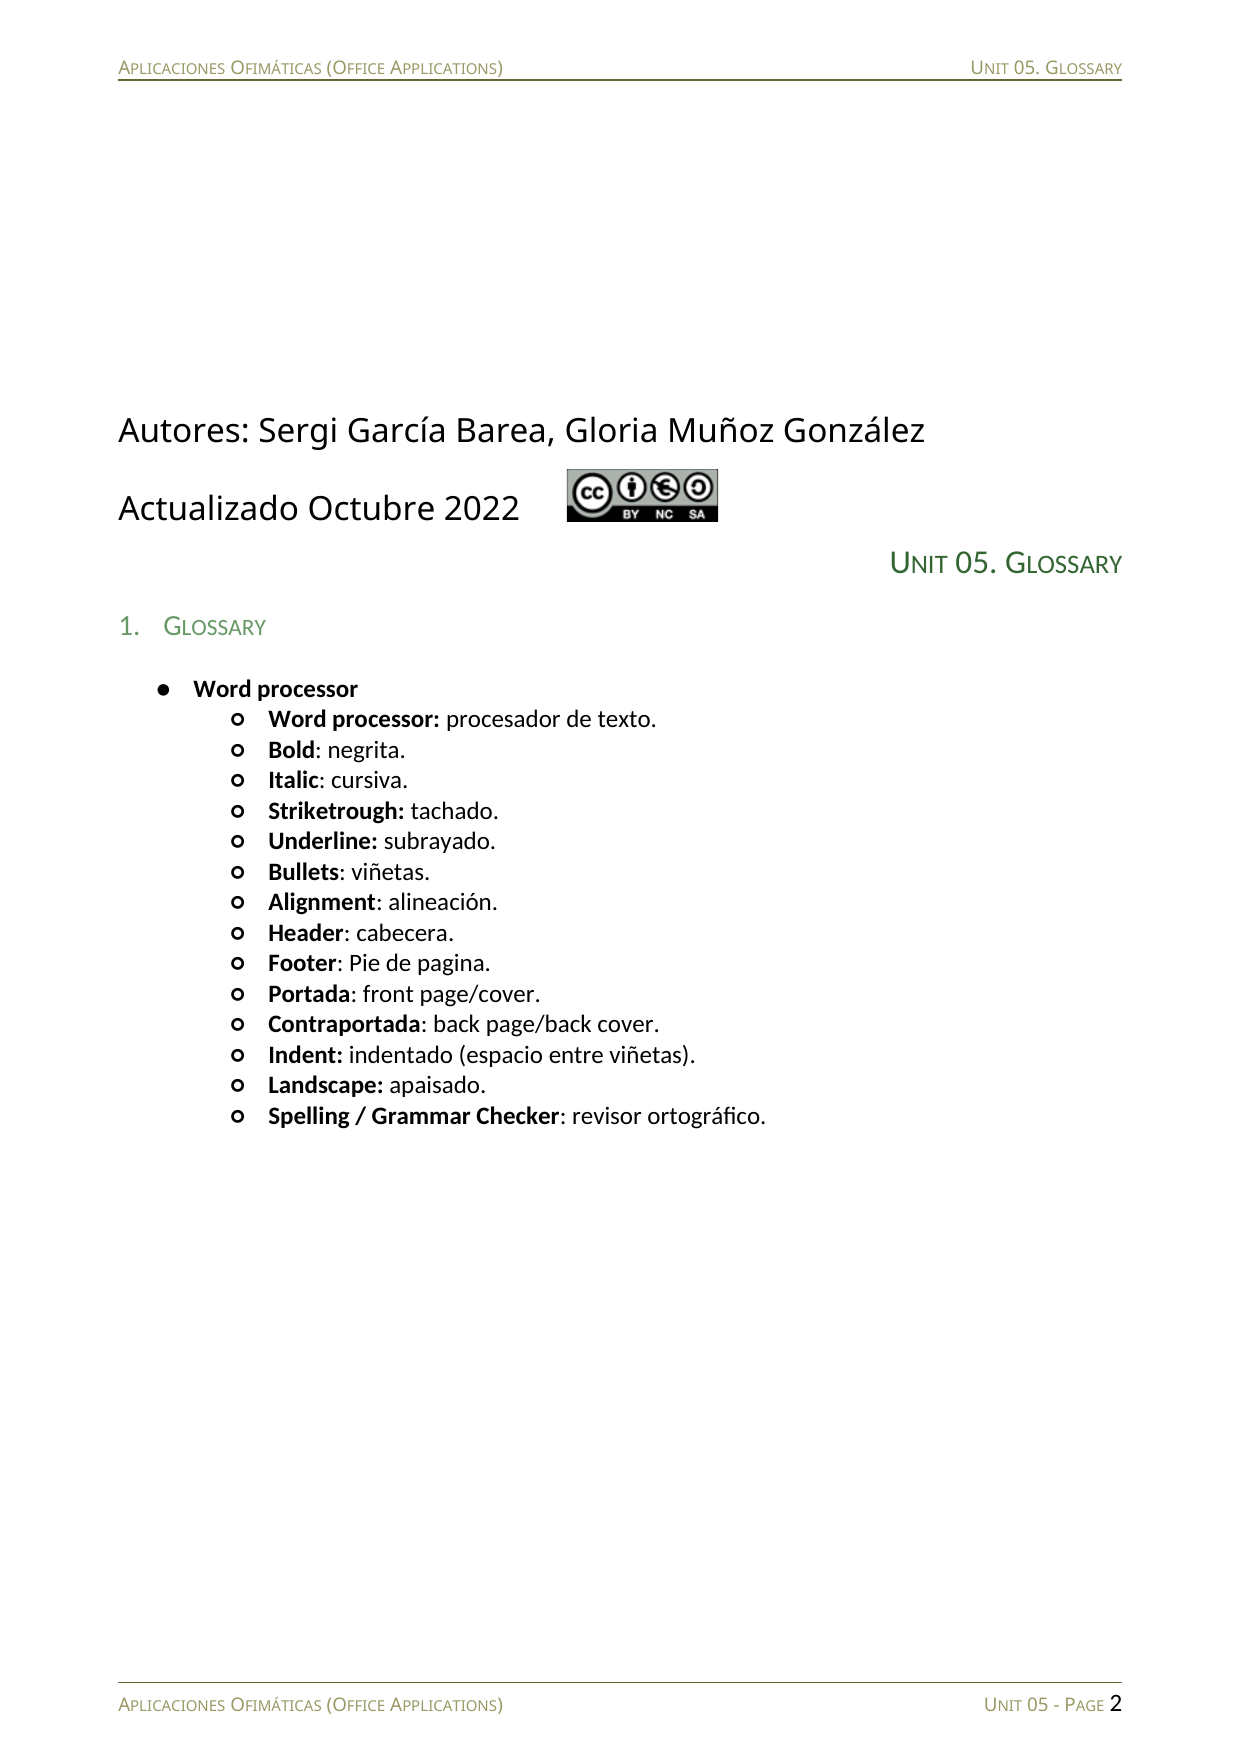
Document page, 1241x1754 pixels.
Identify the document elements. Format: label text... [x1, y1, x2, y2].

list Word processor: procesador de texto. [231, 703, 1122, 734]
list Header: cabecera. [231, 917, 1122, 947]
list Bullets: viñetas. [231, 856, 1122, 886]
list Italic: cursiva. [231, 764, 1122, 795]
text Unit 05. Glossary [118, 542, 1122, 582]
list Spelling / Grammar Checker: revisor ortográfico. [231, 1100, 1122, 1131]
text Actualizado Octubre 2022 [118, 485, 1122, 530]
list Footer: Pie de pagina. [231, 947, 1122, 978]
list Word processor [156, 673, 1122, 703]
list Indent: indentado (espacio entre viñetas). [231, 1039, 1122, 1069]
subtitle Glossary [118, 607, 1122, 643]
list Contraportada: back page/back cover. [231, 1008, 1122, 1039]
list Underline: subrayado. [231, 825, 1122, 856]
picture [566, 469, 719, 522]
text Autores: Sergi García Barea, Gloria Muñoz González [118, 407, 1122, 453]
list Alignment: alineación. [231, 886, 1122, 917]
list Striketrough: tachado. [231, 795, 1122, 825]
list Landscape: apaisado. [231, 1069, 1122, 1100]
list Bold: negrita. [231, 734, 1122, 764]
list Portada: front page/cover. [231, 978, 1122, 1008]
